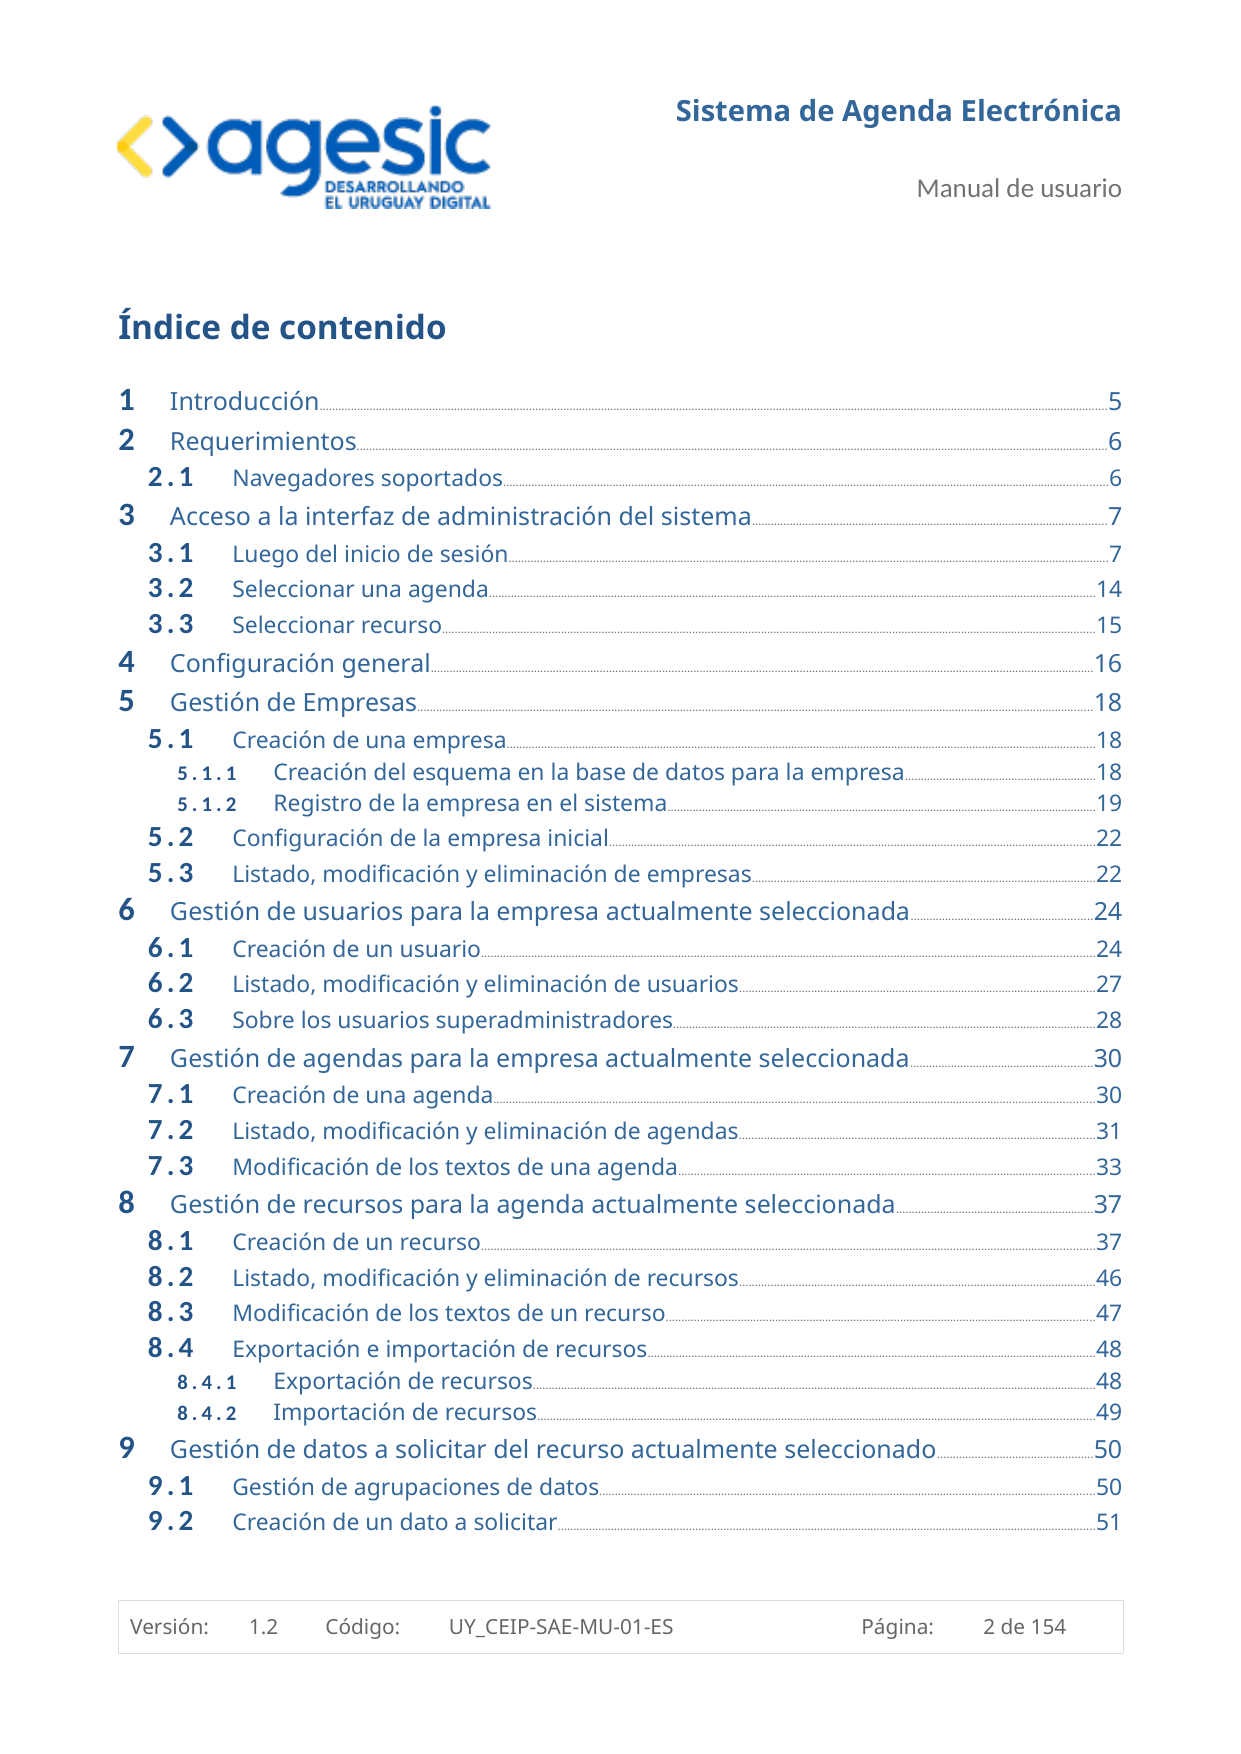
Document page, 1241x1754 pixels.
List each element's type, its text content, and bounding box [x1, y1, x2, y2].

text 8.1 Creación de un recurso 37 [148, 1222, 1122, 1258]
text 5.2 Configuración de la empresa inicial 22 [148, 818, 1122, 854]
text 9.2 Creación de un dato a solicitar 51 [148, 1502, 1122, 1538]
text 9.1 Gestión de agrupaciones de datos 50 [148, 1467, 1122, 1502]
text 3 Acceso a la interfaz de administración del sistema 7 [118, 494, 1122, 534]
text 7.2 Listado, modificación y eliminación de agendas 31 [148, 1111, 1122, 1147]
text 5 Gestión de Empresas 18 [118, 680, 1122, 720]
text 3.2 Seleccionar una agenda 14 [148, 569, 1122, 605]
text 1 Introducción 5 [118, 379, 1122, 419]
text 8.2 Listado, modificación y eliminación de recursos 46 [148, 1258, 1122, 1293]
text 6.3 Sobre los usuarios superadministradores 28 [148, 1000, 1122, 1036]
text 7.1 Creación de una agenda 30 [148, 1076, 1122, 1111]
text 3.3 Seleccionar recurso 15 [148, 605, 1122, 641]
text 8.4.2 Importación de recursos 49 [177, 1396, 1122, 1427]
text 8.3 Modificación de los textos de un recurso 47 [148, 1293, 1122, 1329]
text 6.1 Creación de un usuario 24 [148, 929, 1122, 964]
text 2.1 Navegadores soportados 6 [148, 458, 1122, 494]
text 8.4.1 Exportación de recursos 48 [177, 1364, 1122, 1396]
picture [116, 105, 492, 209]
text 7.3 Modificación de los textos de una agenda 33 [148, 1147, 1122, 1182]
text 5.3 Listado, modificación y eliminación de empresas 22 [148, 854, 1122, 889]
text 2 Requerimientos 6 [118, 419, 1122, 458]
subtitle Índice de contenido [118, 304, 1122, 349]
text 4 Configuración general 16 [118, 641, 1122, 680]
text 7 Gestión de agendas para la empresa actualmente seleccionada 30 [118, 1036, 1122, 1076]
text 5.1 Creación de una empresa 18 [148, 720, 1122, 756]
text 5.1.2 Registro de la empresa en el sistema 19 [177, 787, 1122, 818]
text 5.1.1 Creación del esquema en la base de datos para la empresa 18 [177, 756, 1122, 787]
text 6 Gestión de usuarios para la empresa actualmente seleccionada 24 [118, 889, 1122, 929]
text 6.2 Listado, modificación y eliminación de usuarios 27 [148, 964, 1122, 1000]
text 9 Gestión de datos a solicitar del recurso actualmente seleccionado 50 [118, 1427, 1122, 1467]
text 8.4 Exportación e importación de recursos 48 [148, 1329, 1122, 1364]
text 8 Gestión de recursos para la agenda actualmente seleccionada 37 [118, 1182, 1122, 1222]
text 3.1 Luego del inicio de sesión 7 [148, 534, 1122, 569]
